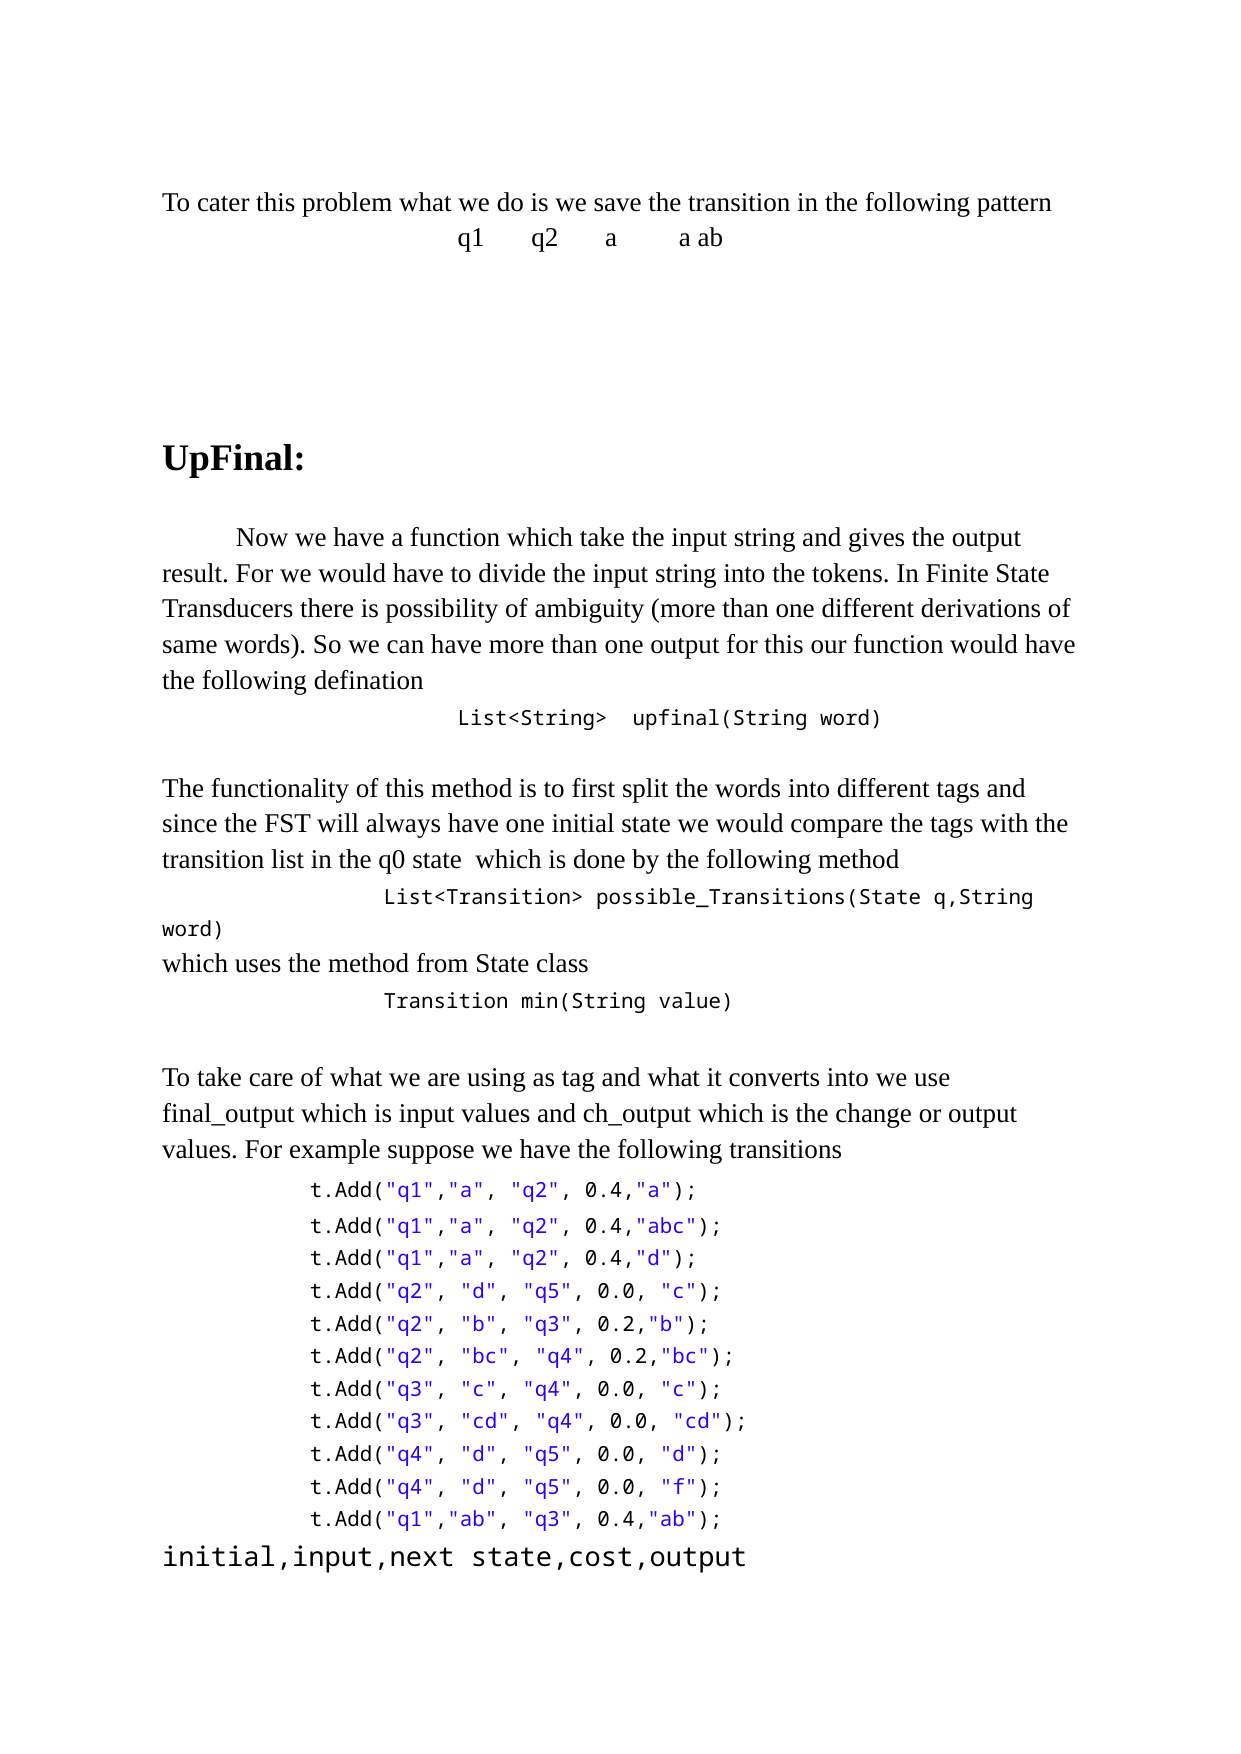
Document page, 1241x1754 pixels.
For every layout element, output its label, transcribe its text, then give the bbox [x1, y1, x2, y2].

text t.Add("q4", "d", "q5", 0.0, "f"); [162, 1472, 1078, 1500]
text t.Add("q1","ab", "q3", 0.4,"ab"); [162, 1504, 1078, 1533]
text Now we have a function which take the input string and gives the output result. For we would have to divide the input string into the tokens. In Finite State Transducers there is possibility of ambiguity (more than one different derivations of same words). So we can have more than one output for this our function would have the following defination [162, 521, 1078, 695]
text t.Add("q3", "cd", "q4", 0.0, "cd"); [162, 1407, 1078, 1435]
text List<String> upfinal(String word) [162, 700, 1078, 731]
text q1 q2 a a ab [162, 221, 1078, 253]
text t.Add("q1","a", "q2", 0.4,"a"); [162, 1168, 1078, 1205]
text UpFinal: [162, 436, 1078, 479]
text t.Add("q3", "c", "q4", 0.0, "c"); [162, 1374, 1078, 1402]
text t.Add("q1","a", "q2", 0.4,"d"); [162, 1243, 1078, 1272]
text List<Transition> possible_Transitions(State q,String word) [162, 879, 1078, 943]
text t.Add("q2", "d", "q5", 0.0, "c"); [162, 1276, 1078, 1304]
text To cater this problem what we do is we save the transition in the following pattern [162, 186, 1078, 217]
text initial,input,next state,cost,output [162, 1537, 1078, 1574]
text t.Add("q4", "d", "q5", 0.0, "d"); [162, 1439, 1078, 1468]
text t.Add("q1","a", "q2", 0.4,"abc"); [162, 1211, 1078, 1239]
text The functionality of this method is to first split the words into different tags and since the FST will always have one initial state we would compare the tags with the transition list in the q0 state which is done by the following method [162, 772, 1078, 874]
text t.Add("q2", "bc", "q4", 0.2,"bc"); [162, 1341, 1078, 1370]
text Transition min(String value) [162, 983, 1078, 1014]
text To take care of what we are using as tag and what it converts into we use final_output which is input values and ch_output which is the change or output values. For example suppose we have the following transitions [162, 1061, 1078, 1164]
text which uses the method from State class [162, 947, 1078, 978]
text t.Add("q2", "b", "q3", 0.2,"b"); [162, 1309, 1078, 1337]
